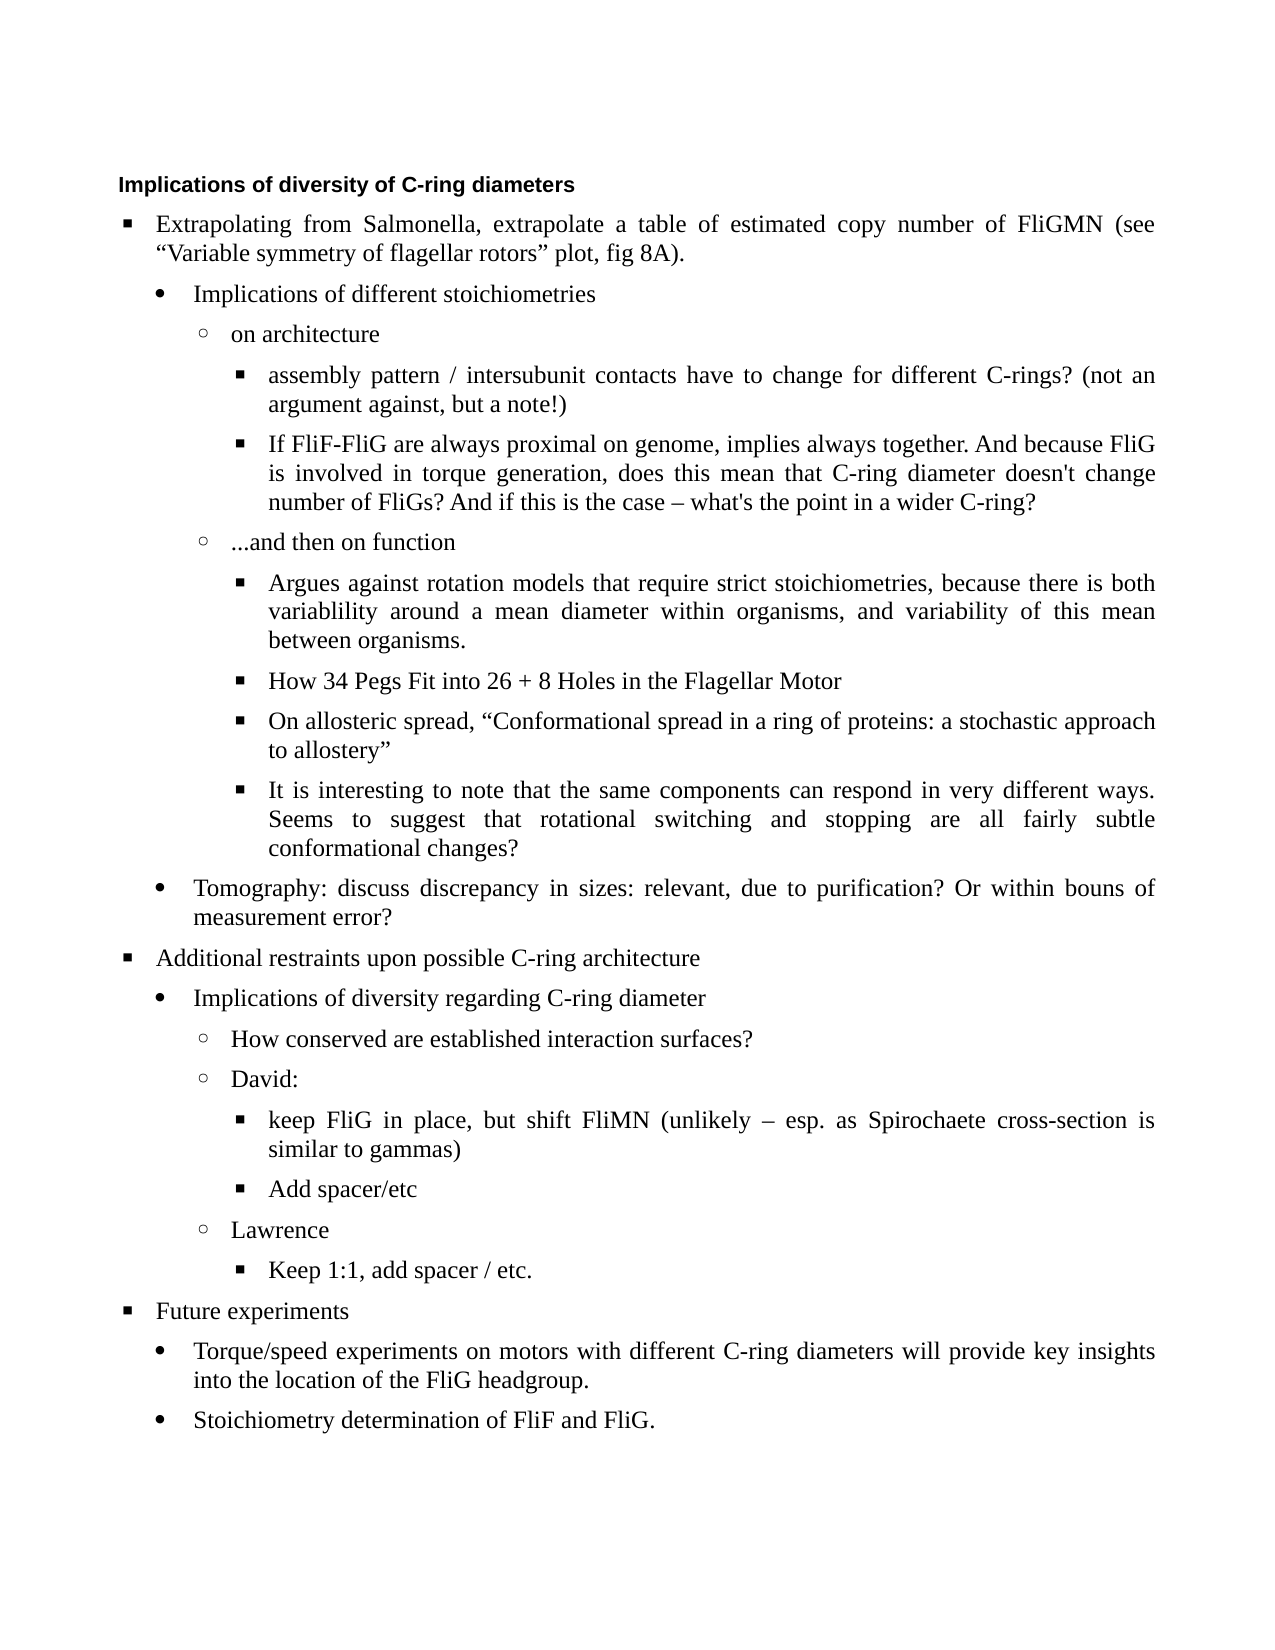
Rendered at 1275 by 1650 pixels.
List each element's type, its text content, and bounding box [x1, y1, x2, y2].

list On allosteric spread, “Conformational spread in a ring of proteins: a stochastic approach to allostery” [231, 706, 1157, 764]
list Additional restraints upon possible C-ring architecture [118, 943, 1157, 972]
list on architecture [193, 319, 1157, 348]
list Implications of diversity regarding C-ring diameter [156, 983, 1157, 1012]
list If FliF-FliG are always proximal on genome, implies always together. And because FliG is involved in torque generation, does this mean that C-ring diameter doesn't change number of FliGs? And if this is the case – what's the point in a wider C-ring? [231, 429, 1157, 515]
list Implications of different stoichiometries [156, 279, 1157, 308]
list Stoichiometry determination of FliF and FliG. [156, 1406, 1157, 1434]
subtitle Implications of diversity of C-ring diameters [118, 172, 1157, 197]
list Future experiments [118, 1296, 1157, 1324]
list Add spacer/etc [231, 1174, 1157, 1203]
list ...and then on function [193, 527, 1157, 556]
list Lawrence [193, 1215, 1157, 1243]
list assembly pattern / intersubunit contacts have to change for different C-rings? (not an argument against, but a note!) [231, 360, 1157, 417]
list Torque/speed experiments on motors with different C-ring diameters will provide key insights into the location of the FliG headgroup. [156, 1336, 1157, 1394]
list keep FliG in place, but shift FliMN (unlikely – esp. as Spirochaete cross-section is similar to gammas) [231, 1105, 1157, 1162]
list How conserved are established interaction surfaces? [193, 1024, 1157, 1053]
list Argues against rotation models that require strict stoichiometries, because there is both variablility around a mean diameter within organisms, and variability of this mean between organisms. [231, 568, 1157, 654]
list How 34 Pegs Fit into 26 + 8 Holes in the Flagellar Motor [231, 666, 1157, 694]
list Tomography: discuss discrepancy in sizes: relevant, due to purification? Or within bouns of measurement error? [156, 873, 1157, 931]
list Keep 1:1, add spacer / etc. [231, 1255, 1157, 1284]
list Extrapolating from Salmonella, extrapolate a table of estimated copy number of FliGMN (see “Variable symmetry of flagellar rotors” plot, fig 8A). [118, 209, 1157, 267]
list It is interesting to note that the same components can respond in very different ways. Seems to suggest that rotational switching and stopping are all fairly subtle conformational changes? [231, 776, 1157, 862]
list David: [193, 1064, 1157, 1093]
